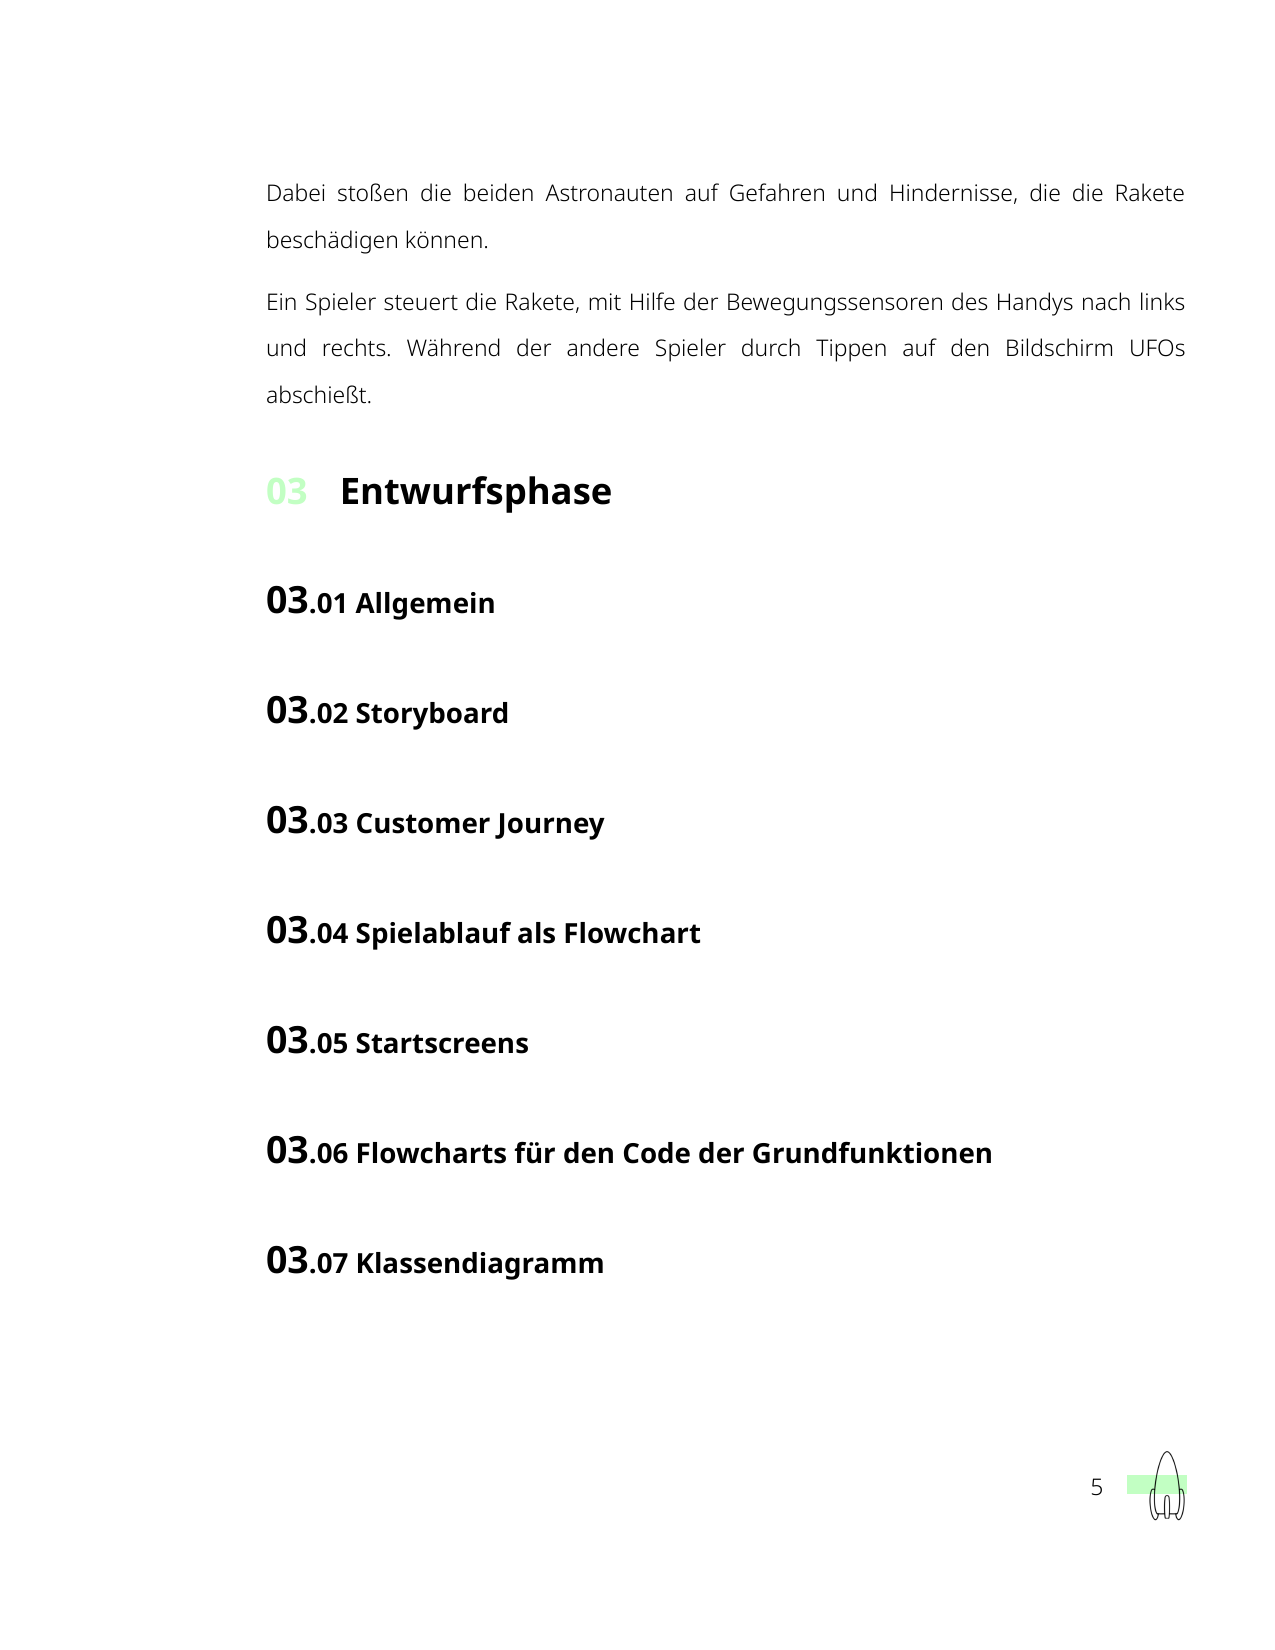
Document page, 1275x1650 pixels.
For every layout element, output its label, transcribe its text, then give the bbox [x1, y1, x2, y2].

subtitle 03.02 Storyboard [266, 683, 1186, 734]
subtitle 03.07 Klassendiagramm [266, 1233, 1186, 1284]
text Dabei stoßen die beiden Astronauten auf Gefahren und Hindernisse, die die Rakete beschädigen können. [266, 177, 1186, 255]
subtitle 03.05 Startscreens [266, 1013, 1186, 1064]
subtitle 03.03 Customer Journey [266, 793, 1186, 844]
subtitle 03 Entwurfsphase [266, 466, 1186, 515]
text Ein Spieler steuert die Rakete, mit Hilfe der Bewegungssensoren des Handys nach links und rechts. Während der andere Spieler durch Tippen auf den Bildschirm UFOs abschießt. [266, 286, 1186, 411]
subtitle 03.04 Spielablauf als Flowchart [266, 903, 1186, 954]
subtitle 03.06 Flowcharts für den Code der Grundfunktionen [266, 1123, 1186, 1174]
subtitle 03.01 Allgemein [266, 573, 1186, 624]
